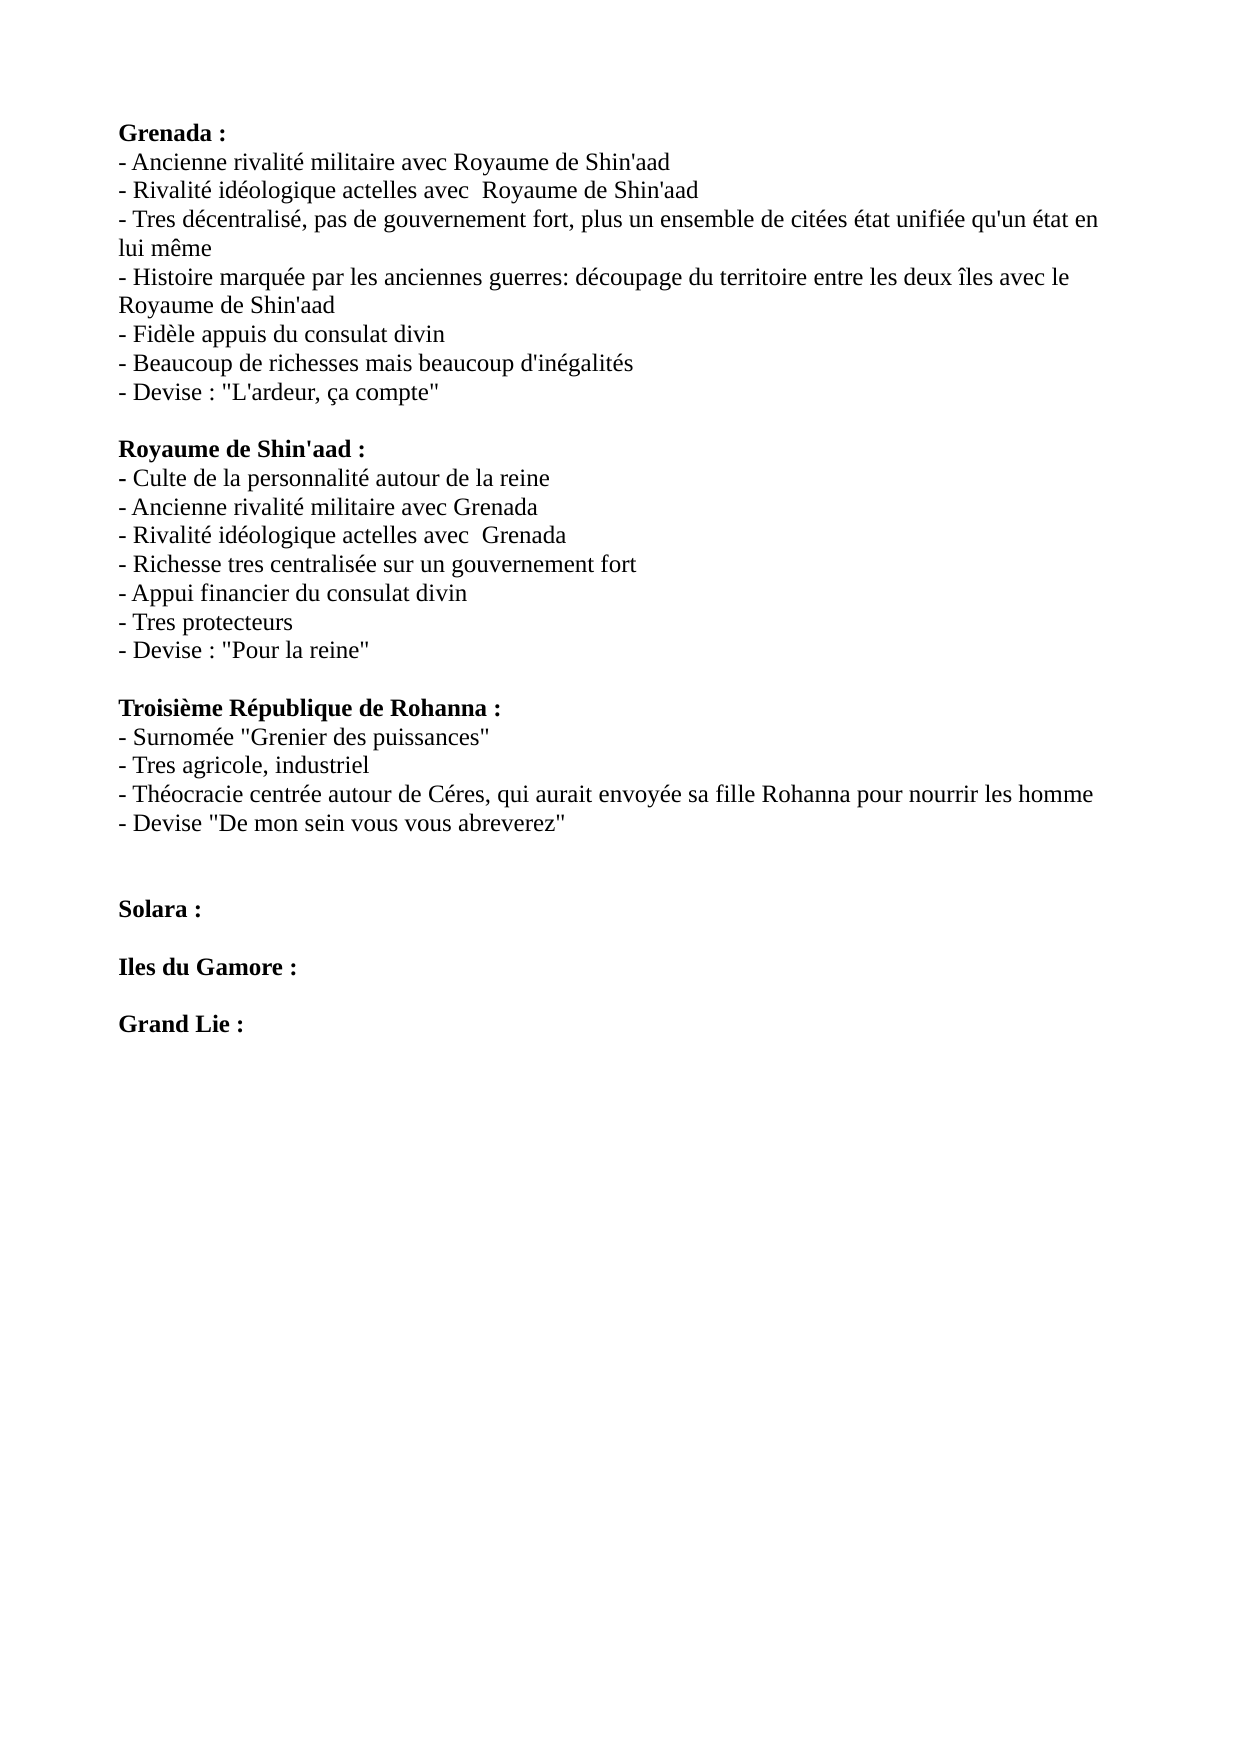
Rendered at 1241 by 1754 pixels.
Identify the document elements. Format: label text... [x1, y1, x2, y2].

text - Tres protecteurs [118, 607, 1122, 636]
text - Tres décentralisé, pas de gouvernement fort, plus un ensemble de citées état unifiée qu'un état en lui même [118, 204, 1122, 262]
text Iles du Gamore : [118, 952, 1122, 981]
text Royaume de Shin'aad : [118, 434, 1122, 463]
text - Ancienne rivalité militaire avec Royaume de Shin'aad [118, 147, 1122, 176]
text - Rivalité idéologique actelles avec Grenada [118, 521, 1122, 549]
text Grenada : [118, 118, 1122, 147]
text Troisième République de Rohanna : [118, 693, 1122, 722]
text - Fidèle appuis du consulat divin [118, 319, 1122, 348]
text - Culte de la personnalité autour de la reine [118, 463, 1122, 492]
text - Beaucoup de richesses mais beaucoup d'inégalités [118, 348, 1122, 377]
text - Devise : "Pour la reine" [118, 636, 1122, 664]
text Grand Lie : [118, 1009, 1122, 1038]
text - Tres agricole, industriel [118, 751, 1122, 779]
text - Richesse tres centralisée sur un gouvernement fort [118, 549, 1122, 578]
text - Ancienne rivalité militaire avec Grenada [118, 492, 1122, 521]
text - Devise "De mon sein vous vous abreverez" [118, 808, 1122, 837]
text Solara : [118, 894, 1122, 923]
text - Devise : "L'ardeur, ça compte" [118, 377, 1122, 406]
text - Histoire marquée par les anciennes guerres: découpage du territoire entre les deux îles avec le Royaume de Shin'aad [118, 262, 1122, 319]
text - Rivalité idéologique actelles avec Royaume de Shin'aad [118, 176, 1122, 204]
text - Surnomée "Grenier des puissances" [118, 722, 1122, 751]
text - Théocracie centrée autour de Céres, qui aurait envoyée sa fille Rohanna pour nourrir les homme [118, 779, 1122, 808]
text - Appui financier du consulat divin [118, 578, 1122, 607]
